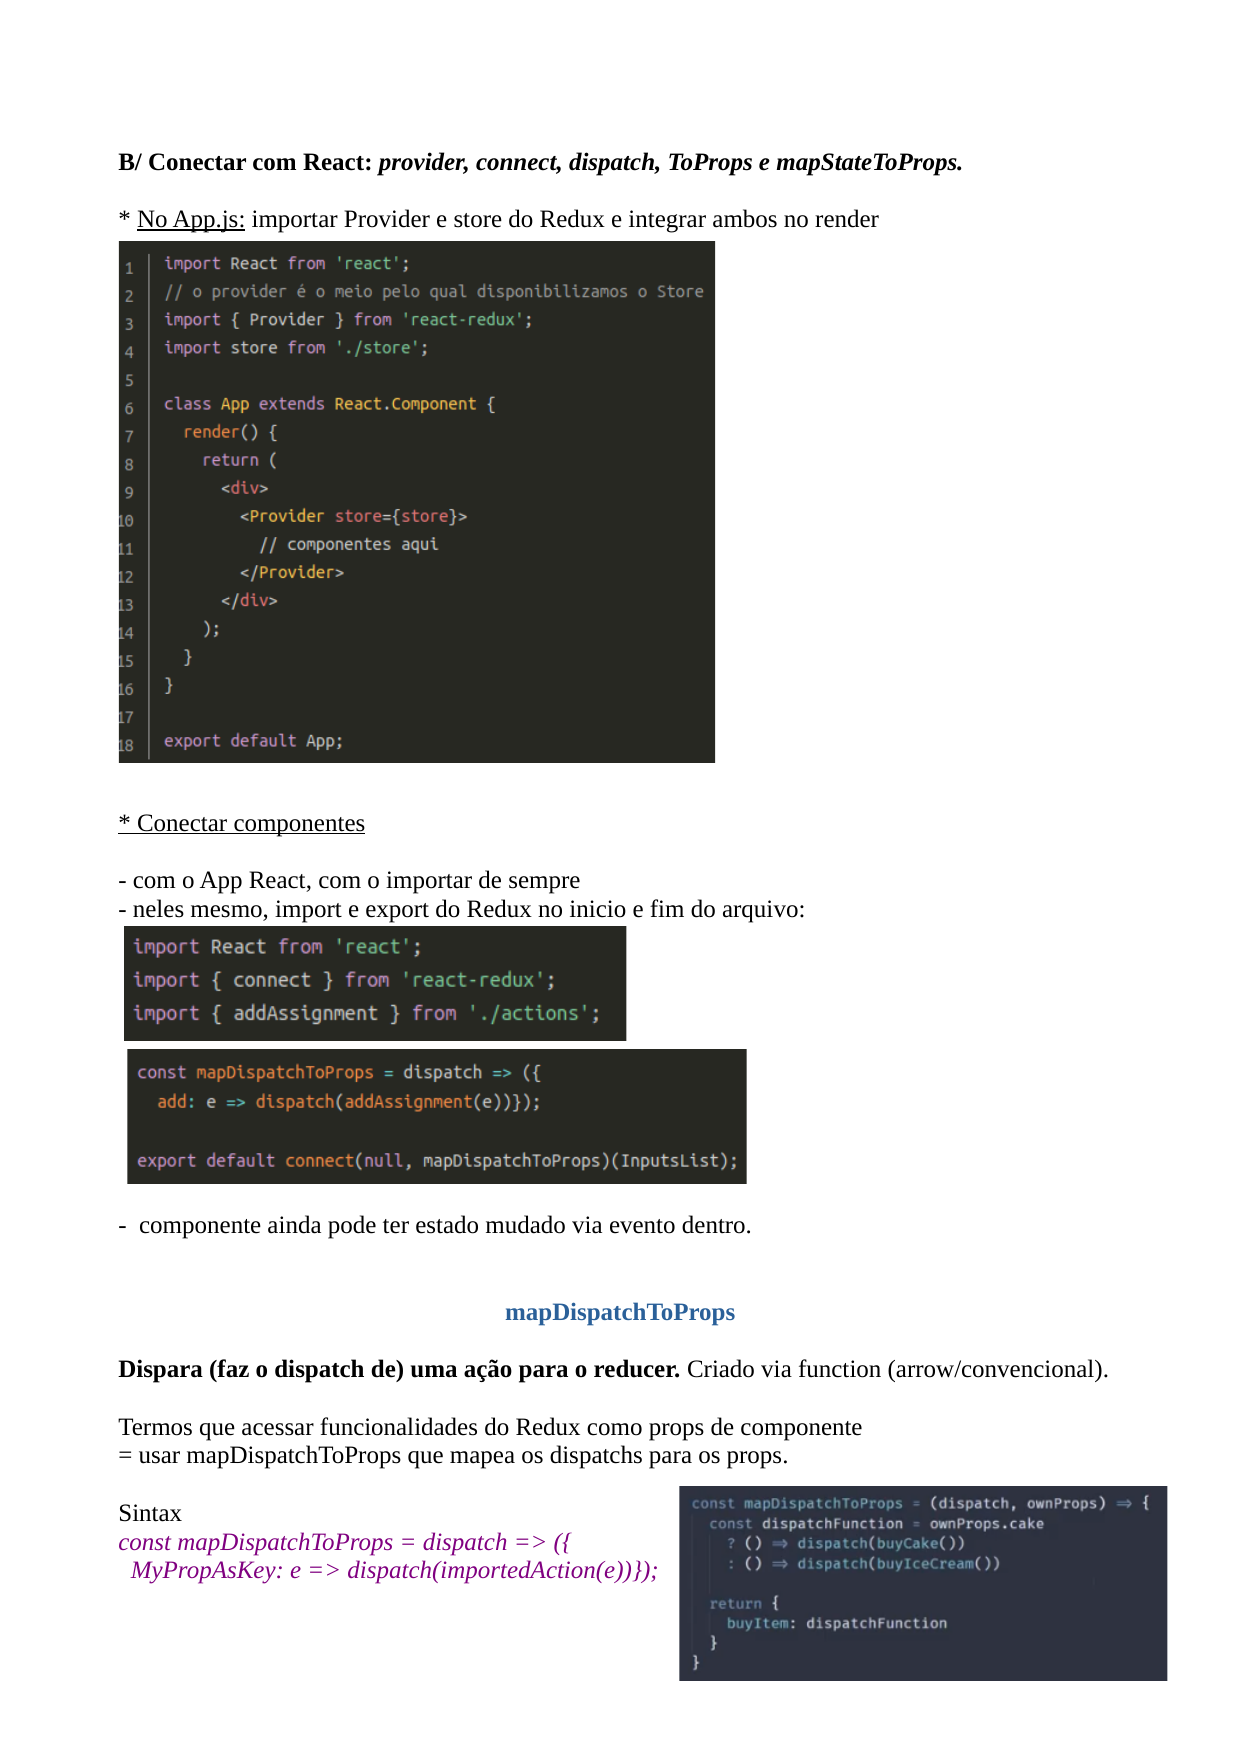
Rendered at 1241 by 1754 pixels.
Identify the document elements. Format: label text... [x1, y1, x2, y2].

text MyPropAsKey: e => dispatch(importedAction(e))}); [118, 1556, 679, 1584]
picture [679, 1486, 1168, 1681]
text B/ Conectar com React: provider, connect, dispatch, ToProps e mapStateToProps. [118, 147, 1122, 176]
text Dispara (faz o dispatch de) uma ação para o reducer. Criado via function (arrow/convencional). [118, 1354, 1122, 1383]
picture [118, 241, 716, 763]
text * Conectar componentes [118, 808, 1122, 837]
text Sintax [118, 1498, 679, 1527]
picture [124, 926, 627, 1041]
text - com o App React, com o importar de sempre [118, 866, 1122, 894]
text = usar mapDispatchToProps que mapea os dispatchs para os props. [118, 1441, 1122, 1469]
text - componente ainda pode ter estado mudado via evento dentro. [118, 1211, 1122, 1239]
text mapDispatchToProps [118, 1297, 1122, 1326]
text - neles mesmo, import e export do Redux no inicio e fim do arquivo: [118, 894, 1122, 923]
text const mapDispatchToProps = dispatch => ({ [118, 1527, 679, 1556]
picture [127, 1049, 747, 1184]
text Termos que acessar funcionalidades do Redux como props de componente [118, 1412, 1122, 1441]
text * No App.js: importar Provider e store do Redux e integrar ambos no render [118, 204, 1122, 233]
